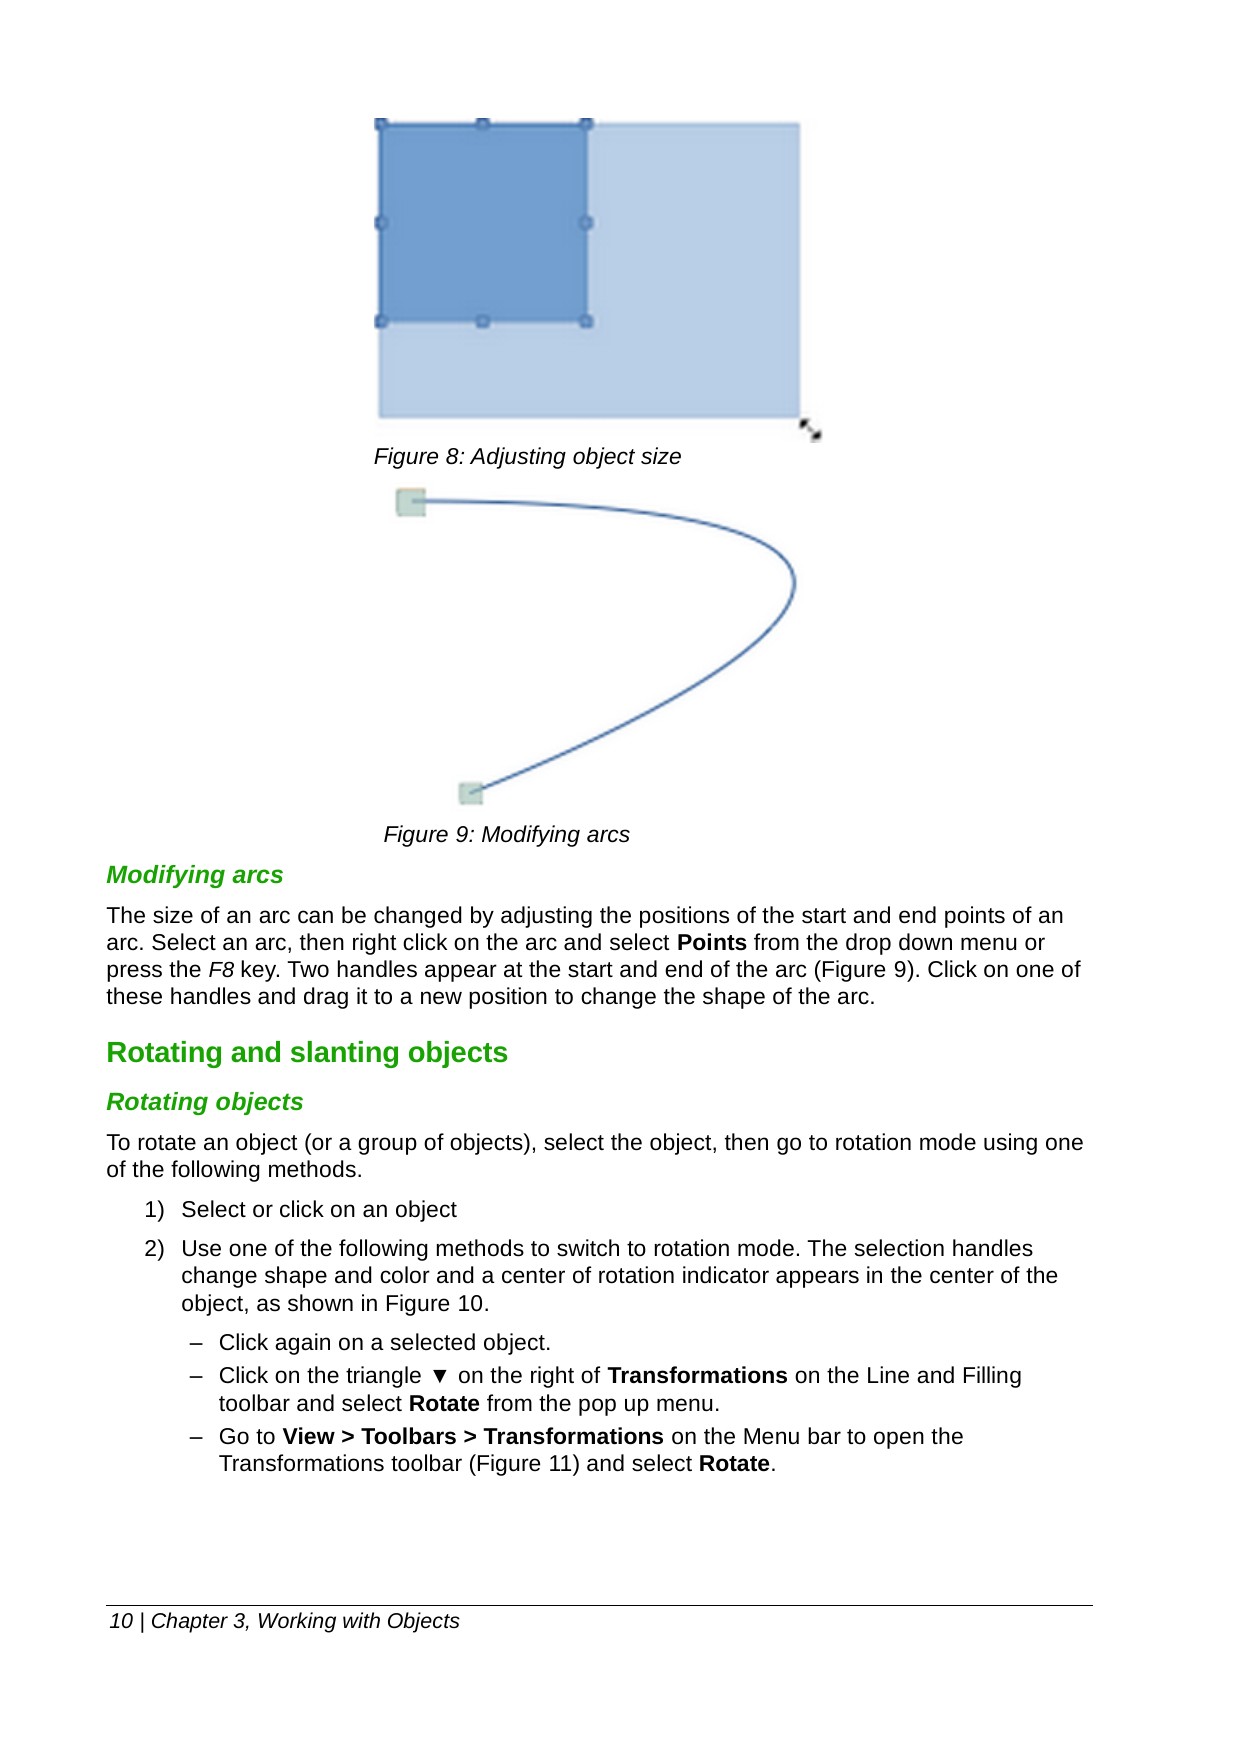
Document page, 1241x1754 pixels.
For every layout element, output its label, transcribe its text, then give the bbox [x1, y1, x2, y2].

list Select or click on an object [164, 1195, 1093, 1222]
text Figure 9: Modifying arcs [383, 821, 816, 847]
list Use one of the following methods to switch to rotation mode. The selection handles change shape and color and a center of rotation indicator appears in the center of the object, as shown in Figure 10. [164, 1235, 1093, 1316]
subtitle Rotating objects [106, 1087, 1093, 1116]
subtitle Rotating and slanting objects [106, 1034, 1093, 1068]
text Figure 8: Adjusting object size [374, 443, 825, 469]
list Click on the triangle ▼ on the right of Transformations on the Line and Filling toolbar and select Rotate from the pop up menu. [189, 1362, 1093, 1416]
text The size of an arc can be changed by adjusting the positions of the start and end points of an arc. Select an arc, then right click on the arc and select Points from the drop down menu or press the F8 key. Two handles appear at the start and end of the arc (Figure 9). Click on one of these handles and drag it to a new position to change the shape of the arc. [106, 901, 1093, 1009]
list Click again on a selected object. [189, 1328, 1093, 1356]
text To rotate an object (or a group of objects), select the object, then go to rotation mode using one of the following methods. [106, 1128, 1093, 1183]
list Go to View > Toolbars > Transformations on the Menu bar to open the Transformations toolbar (Figure 11) and select Rotate. [189, 1422, 1093, 1476]
picture [373, 118, 826, 443]
picture [383, 481, 816, 821]
subtitle Modifying arcs [106, 860, 1093, 889]
